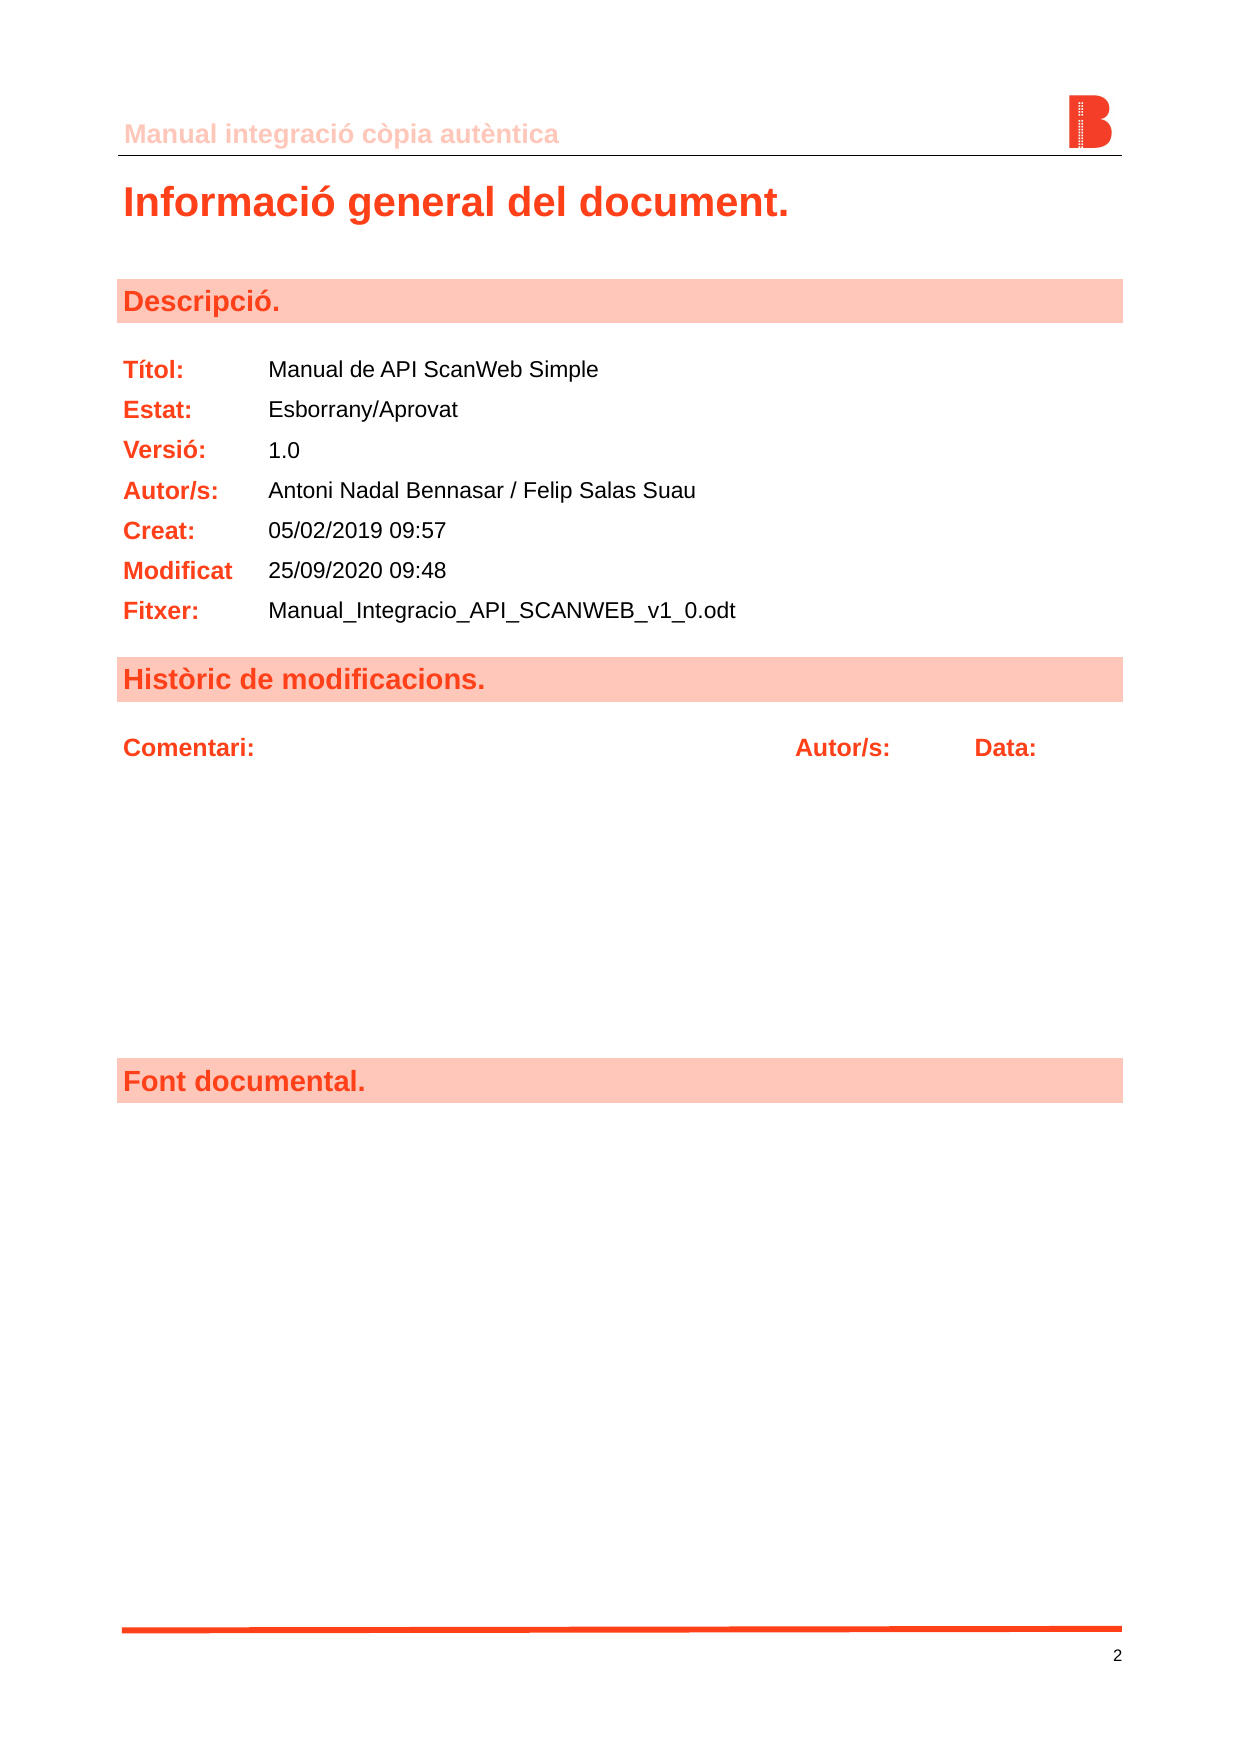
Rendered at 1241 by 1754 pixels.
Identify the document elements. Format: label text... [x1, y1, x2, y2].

table_cell Autor/s: [789, 728, 969, 768]
table_cell Comentari: [117, 728, 789, 768]
table_cell [117, 881, 789, 919]
table_cell Antoni Nadal Bennasar / Felip Salas Suau [262, 470, 1123, 510]
table_cell [969, 995, 1123, 1032]
table_cell [117, 1129, 1123, 1167]
table_cell [789, 881, 969, 919]
table_cell Descripció. [117, 279, 1123, 323]
table_cell Manual de API ScanWeb Simple [262, 349, 1123, 389]
table_cell Esborrany/Aprovat [262, 390, 1123, 430]
table_cell [789, 957, 969, 994]
table_header Informació general del document. [117, 171, 1123, 278]
table_cell [117, 1167, 1123, 1207]
table_cell [117, 324, 1123, 349]
table_cell [117, 1207, 1123, 1244]
table_cell Autor/s: [117, 470, 262, 510]
table_cell Històric de modificacions. [117, 657, 1123, 702]
table_cell [789, 995, 969, 1032]
table_cell [117, 1245, 1123, 1282]
table_cell [969, 919, 1123, 957]
table_cell [969, 806, 1123, 843]
table_cell [969, 768, 1123, 806]
table_cell [117, 919, 789, 957]
table_cell [117, 995, 789, 1032]
table_cell 1.0 [262, 430, 1123, 470]
table_cell [117, 806, 789, 843]
table_cell [117, 957, 789, 994]
table_cell [117, 702, 1123, 727]
table_cell Fitxer: [117, 591, 262, 631]
table_cell [789, 843, 969, 881]
table_cell [117, 843, 789, 881]
table_cell [789, 919, 969, 957]
table_cell Estat: [117, 390, 262, 430]
table_cell Data: [969, 728, 1123, 768]
table_cell [117, 768, 789, 806]
picture [1063, 94, 1117, 150]
table_cell Versió: [117, 430, 262, 470]
table_cell [117, 1103, 1123, 1129]
table_cell [789, 768, 969, 806]
table_cell Creat: [117, 510, 262, 550]
table_cell [969, 881, 1123, 919]
table_cell [969, 843, 1123, 881]
table_cell Títol: [117, 349, 262, 389]
table_cell Modificat [117, 550, 262, 591]
table_cell Font documental. [117, 1058, 1123, 1103]
table_cell 25/09/2020 09:48 [262, 550, 1123, 591]
table_cell Manual_Integracio_API_SCANWEB_v1_0.odt [262, 591, 1123, 631]
table_cell [789, 806, 969, 843]
table_cell [117, 631, 1123, 657]
table_cell [117, 1033, 1123, 1058]
table_cell 05/02/2019 09:57 [262, 510, 1123, 550]
table_cell [969, 957, 1123, 994]
